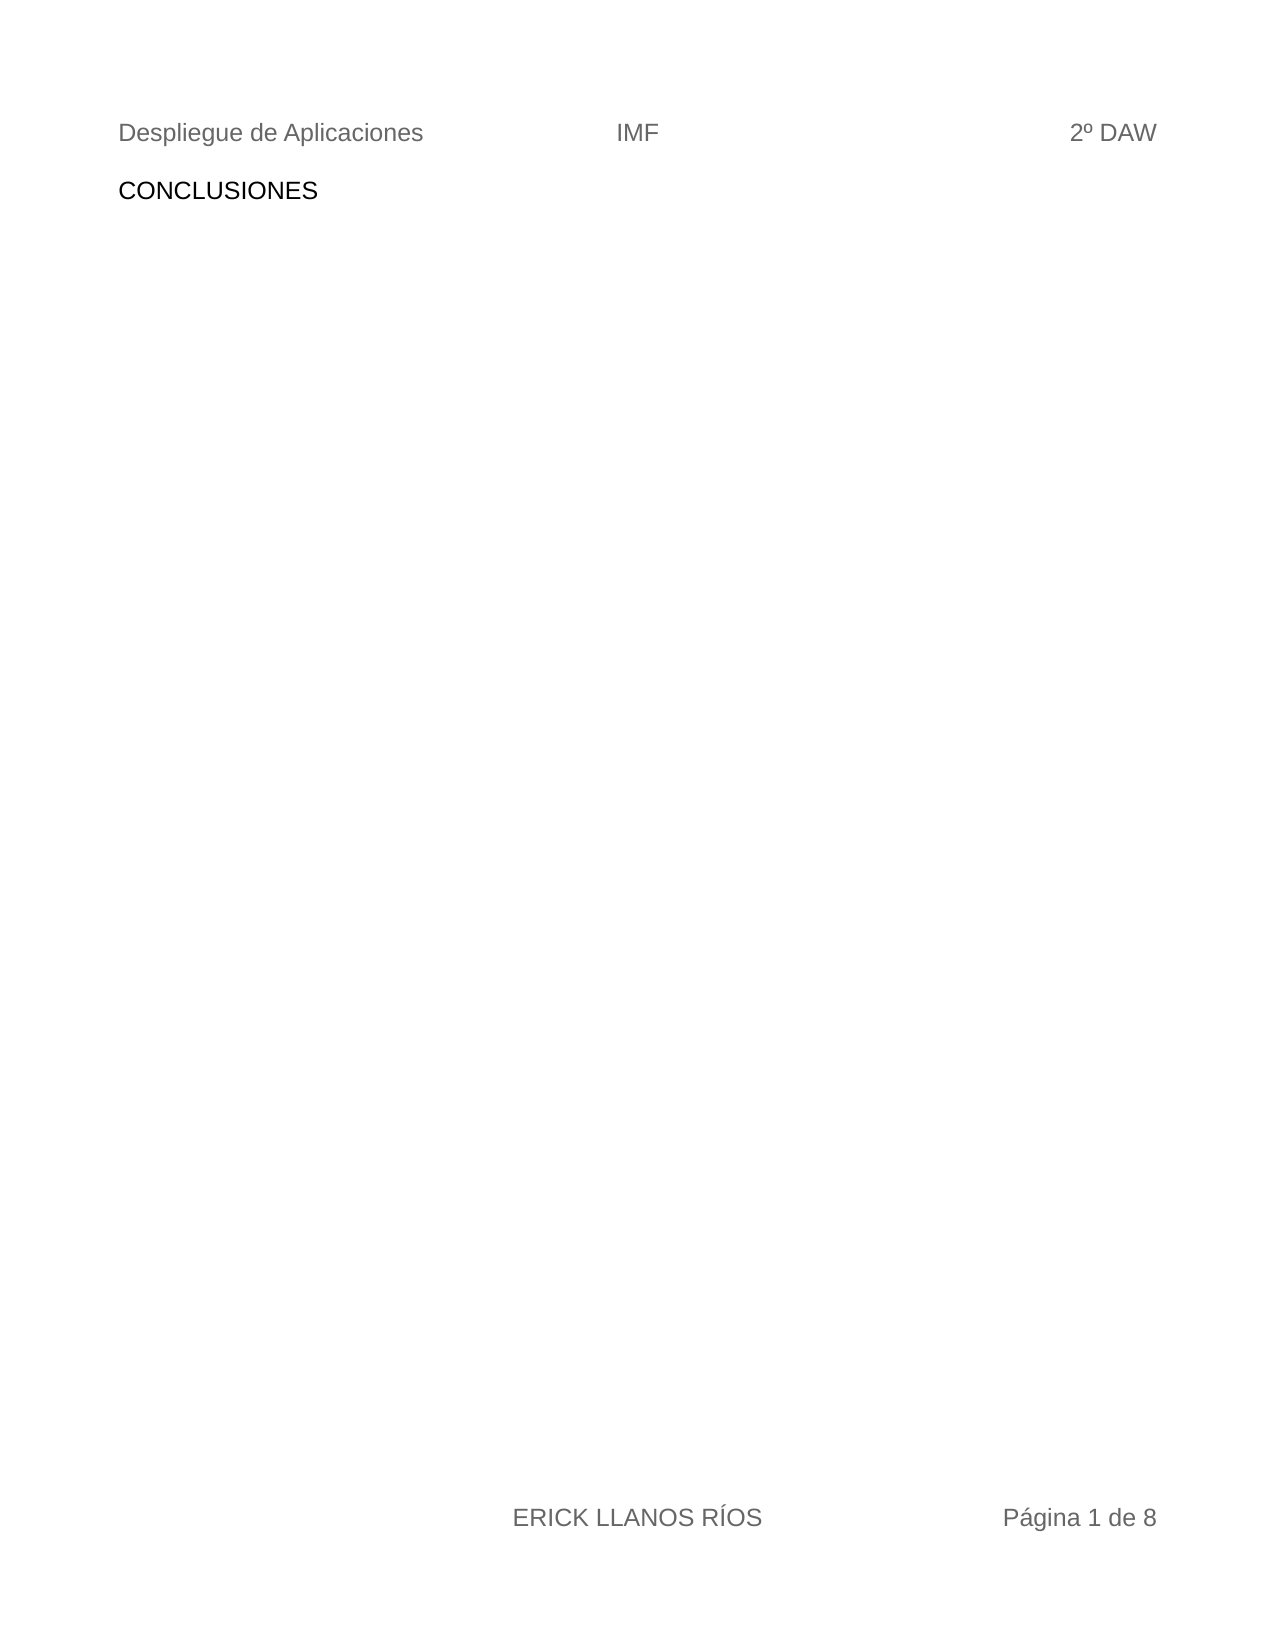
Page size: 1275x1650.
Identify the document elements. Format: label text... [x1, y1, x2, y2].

text CONCLUSIONES [118, 176, 1157, 204]
